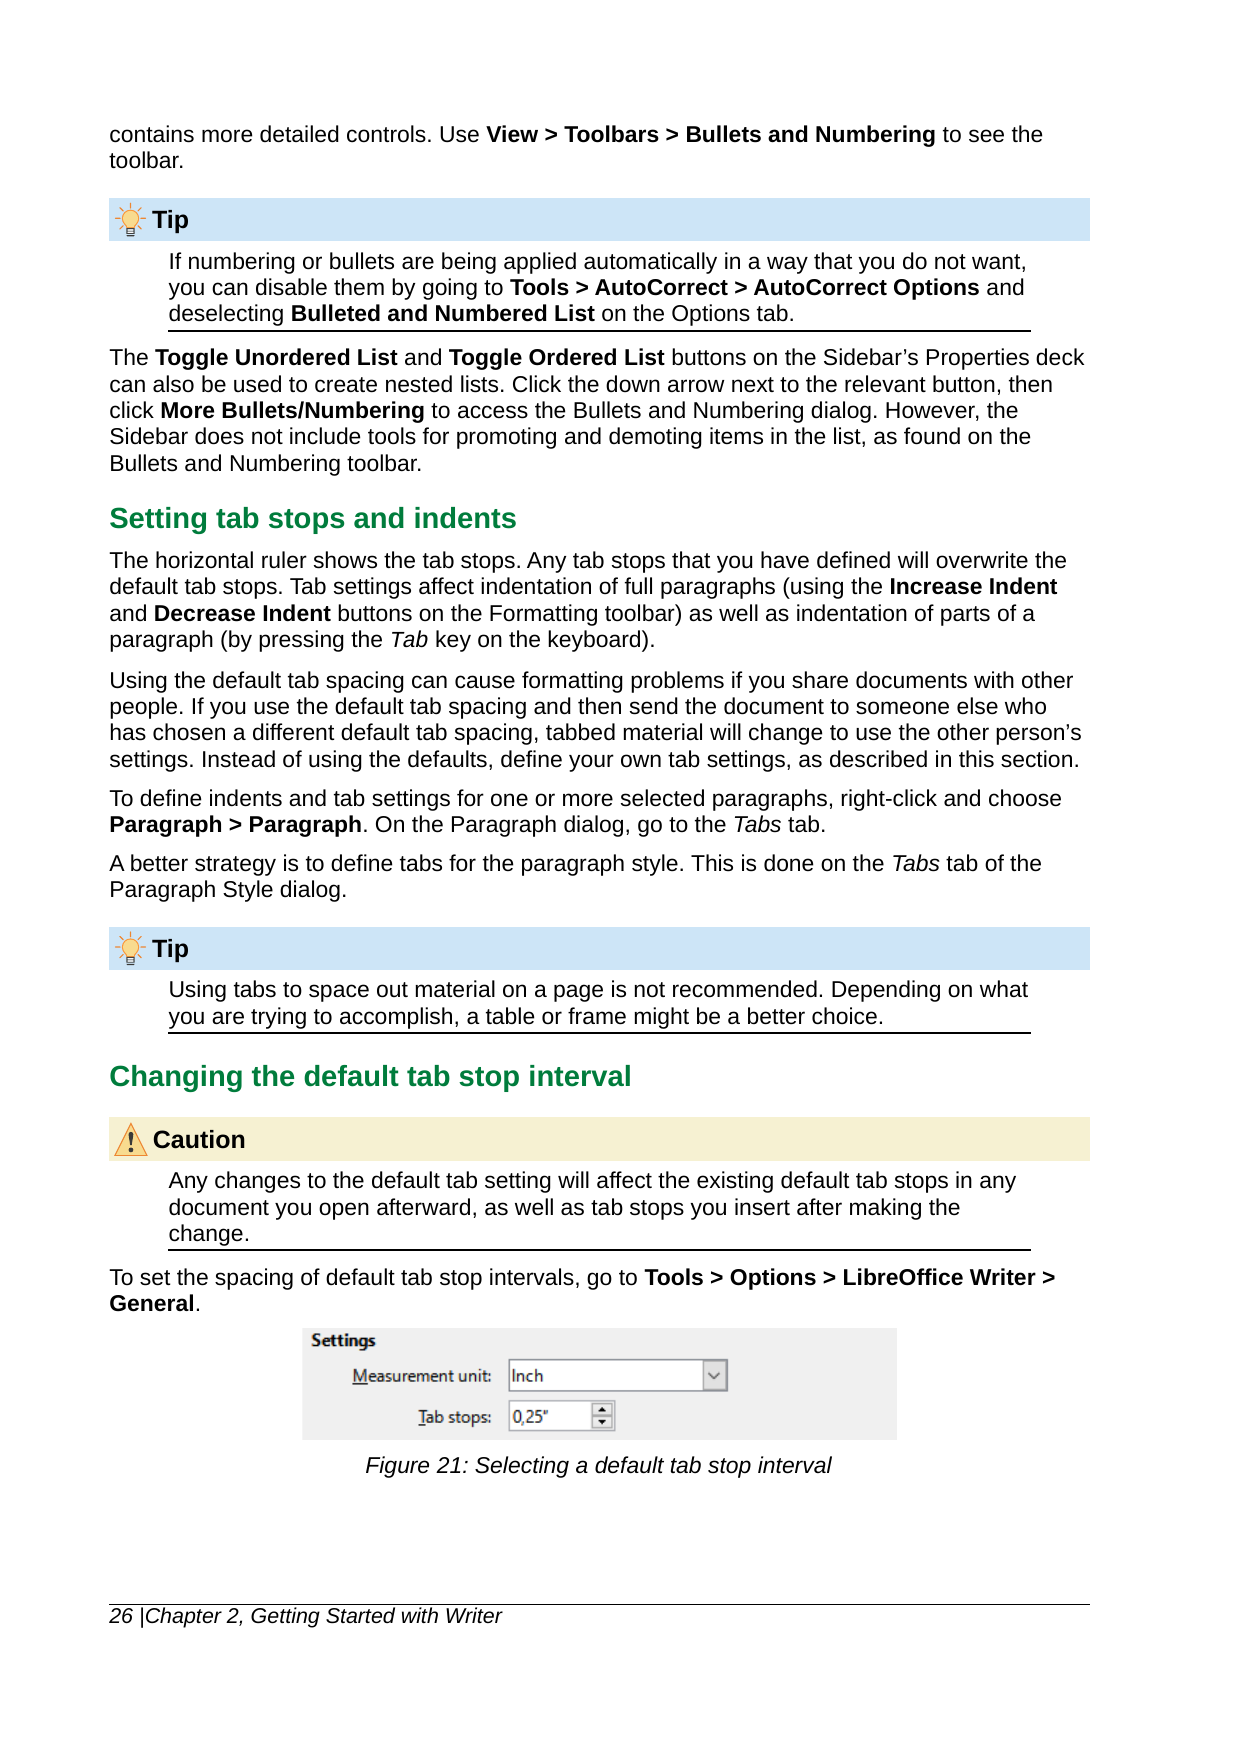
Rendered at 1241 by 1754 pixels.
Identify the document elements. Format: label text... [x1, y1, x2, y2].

text A better strategy is to define tabs for the paragraph style. This is done on the Tabs tab of the Paragraph Style dialog. [109, 850, 1090, 902]
picture [302, 1328, 897, 1440]
text Figure 21: Selecting a default tab stop interval [302, 1452, 897, 1479]
subtitle Caution [109, 1117, 1090, 1161]
text Using tabs to space out material on a page is not recommended. Depending on what you are trying to accomplish, a table or frame might be a better choice. [168, 976, 1031, 1032]
text To set the spacing of default tab stop intervals, go to Tools > Options > LibreOffice Writer > General. [109, 1264, 1090, 1316]
text contains more detailed controls. Use View > Toolbars > Bullets and Numbering to see the toolbar. [109, 121, 1090, 174]
subtitle Tip [109, 198, 1090, 241]
subtitle Setting tab stops and indents [109, 501, 1090, 534]
text If numbering or bullets are being applied automatically in a way that you do not want, you can disable them by going to Tools > AutoCorrect > AutoCorrect Options and deselecting Bulleted and Numbered List on the Options tab. [168, 248, 1031, 330]
subtitle Tip [109, 927, 1090, 970]
text Any changes to the default tab setting will affect the existing default tab stops in any document you open afterward, as well as tab stops you insert after making the change. [168, 1167, 1031, 1249]
text The horizontal ruler shows the tab stops. Any tab stops that you have defined will overwrite the default tab stops. Tab settings affect indentation of full paragraphs (using the Increase Indent and Decrease Indent buttons on the Formatting toolbar) as well as indentation of parts of a paragraph (by pressing the Tab key on the keyboard). [109, 547, 1090, 654]
subtitle Changing the default tab stop interval [109, 1059, 1090, 1092]
text Using the default tab spacing can cause formatting problems if you share documents with other people. If you use the default tab spacing and then send the document to someone else who has chosen a different default tab spacing, tabbed material will change to use the other person’s settings. Instead of using the defaults, define your own tab settings, as described in this section. [109, 667, 1090, 772]
text To define indents and tab settings for one or more selected paragraphs, right-click and choose Paragraph > Paragraph. On the Paragraph dialog, go to the Tabs tab. [109, 784, 1090, 837]
text The Toggle Unordered List and Toggle Ordered List buttons on the Sidebar’s Properties deck can also be used to create nested lists. Click the down arrow next to the relevant button, then click More Bullets/Numbering to access the Bullets and Numbering dialog. However, the Sidebar does not include tools for promoting and demoting items in the list, as found on the Bullets and Numbering toolbar. [109, 344, 1090, 476]
